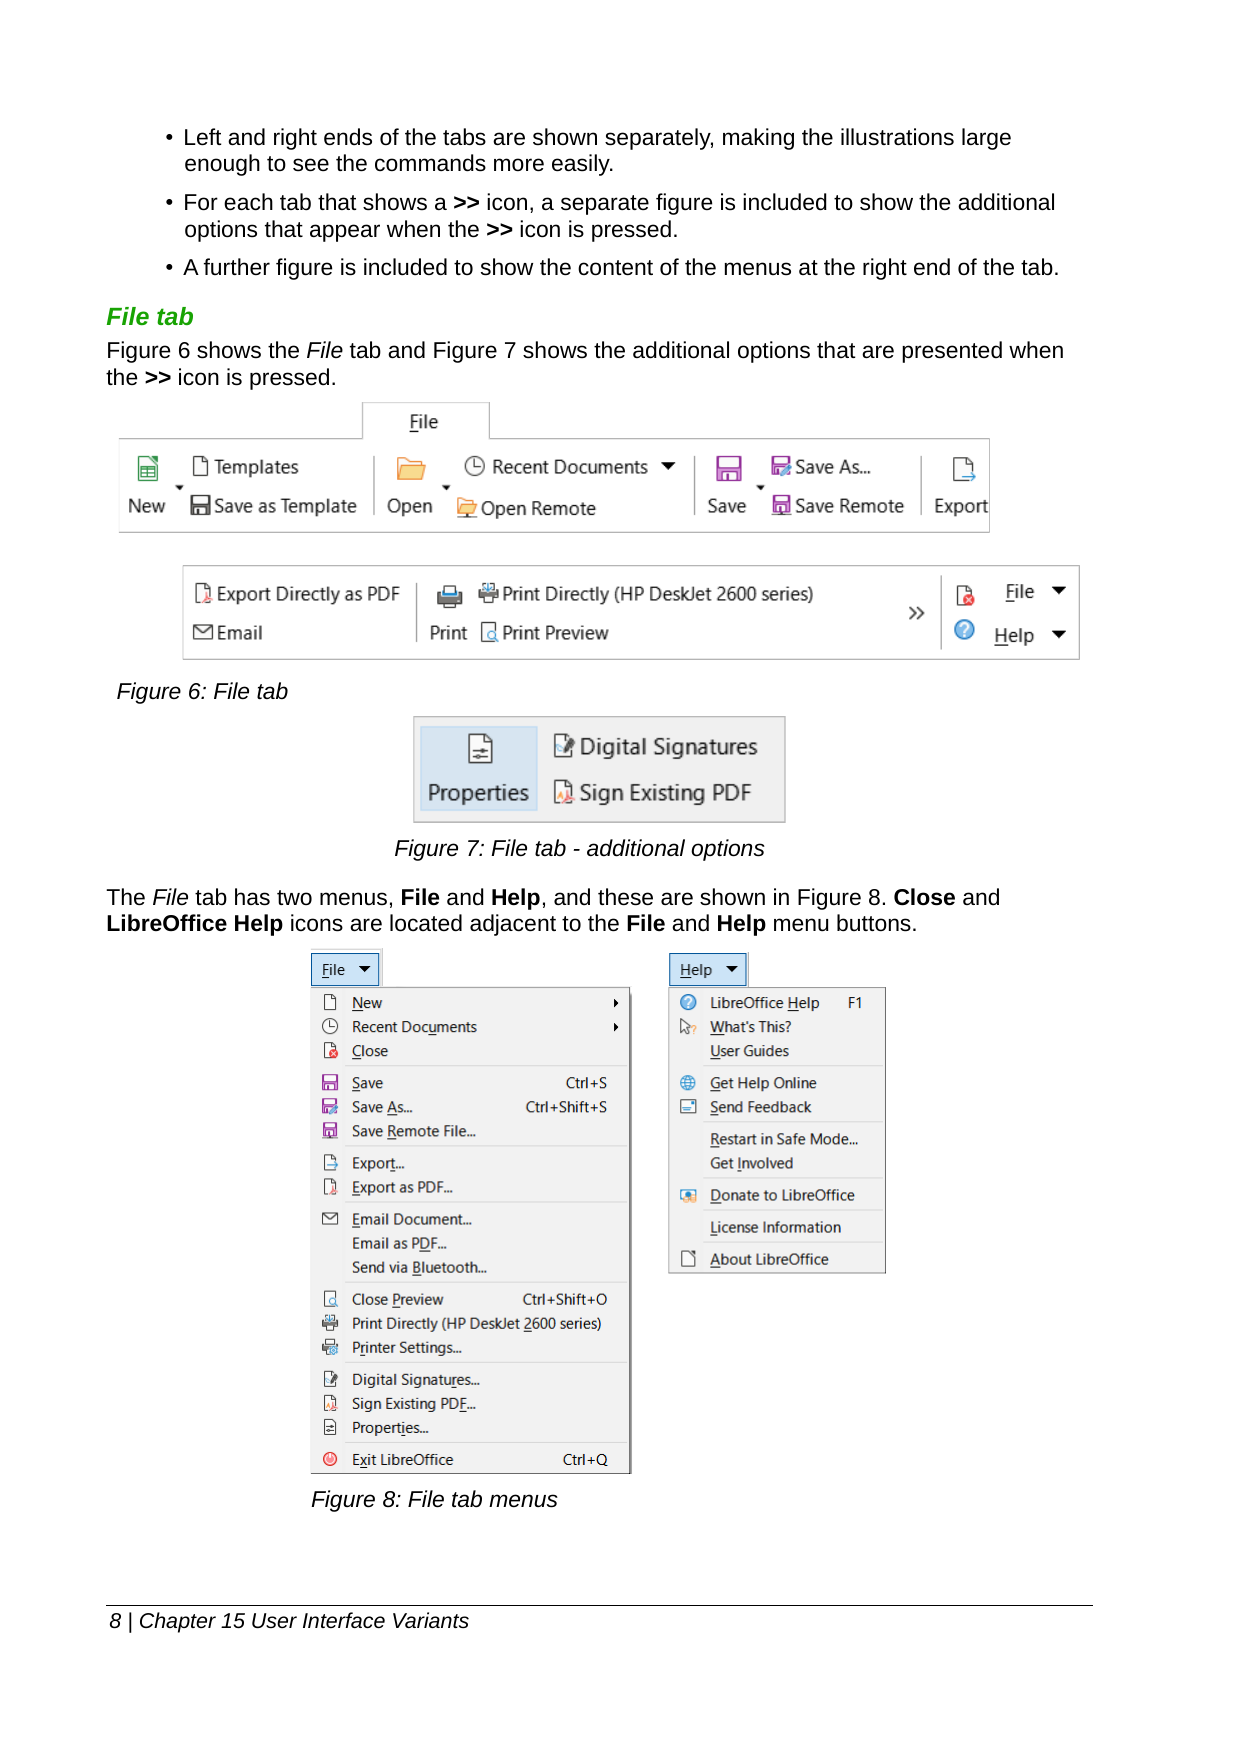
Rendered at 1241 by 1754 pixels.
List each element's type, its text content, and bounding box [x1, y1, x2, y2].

text The File tab has two menus, File and Help, and these are shown in Figure 8. Close and LibreOffice Help icons are located adjacent to the File and Help menu buttons. [106, 883, 1093, 936]
text Figure 6: File tab [116, 678, 1082, 704]
subtitle File tab [106, 302, 1093, 331]
picture [310, 948, 889, 1474]
text Figure 8: File tab menus [311, 1486, 888, 1513]
picture [118, 402, 1081, 666]
text Figure 6 shows the File tab and Figure 7 shows the additional options that are presented when the >> icon is pressed. [106, 337, 1093, 390]
list Left and right ends of the tabs are shown separately, making the illustrations large enough to see the commands more easily. [162, 121, 1093, 177]
text Figure 7: File tab - additional options [394, 835, 805, 861]
list A further figure is included to show the content of the menus at the right end of the tab. [162, 251, 1093, 284]
picture [413, 716, 786, 823]
list For each tab that shows a >> icon, a separate figure is included to show the additional options that appear when the >> icon is pressed. [162, 186, 1093, 242]
